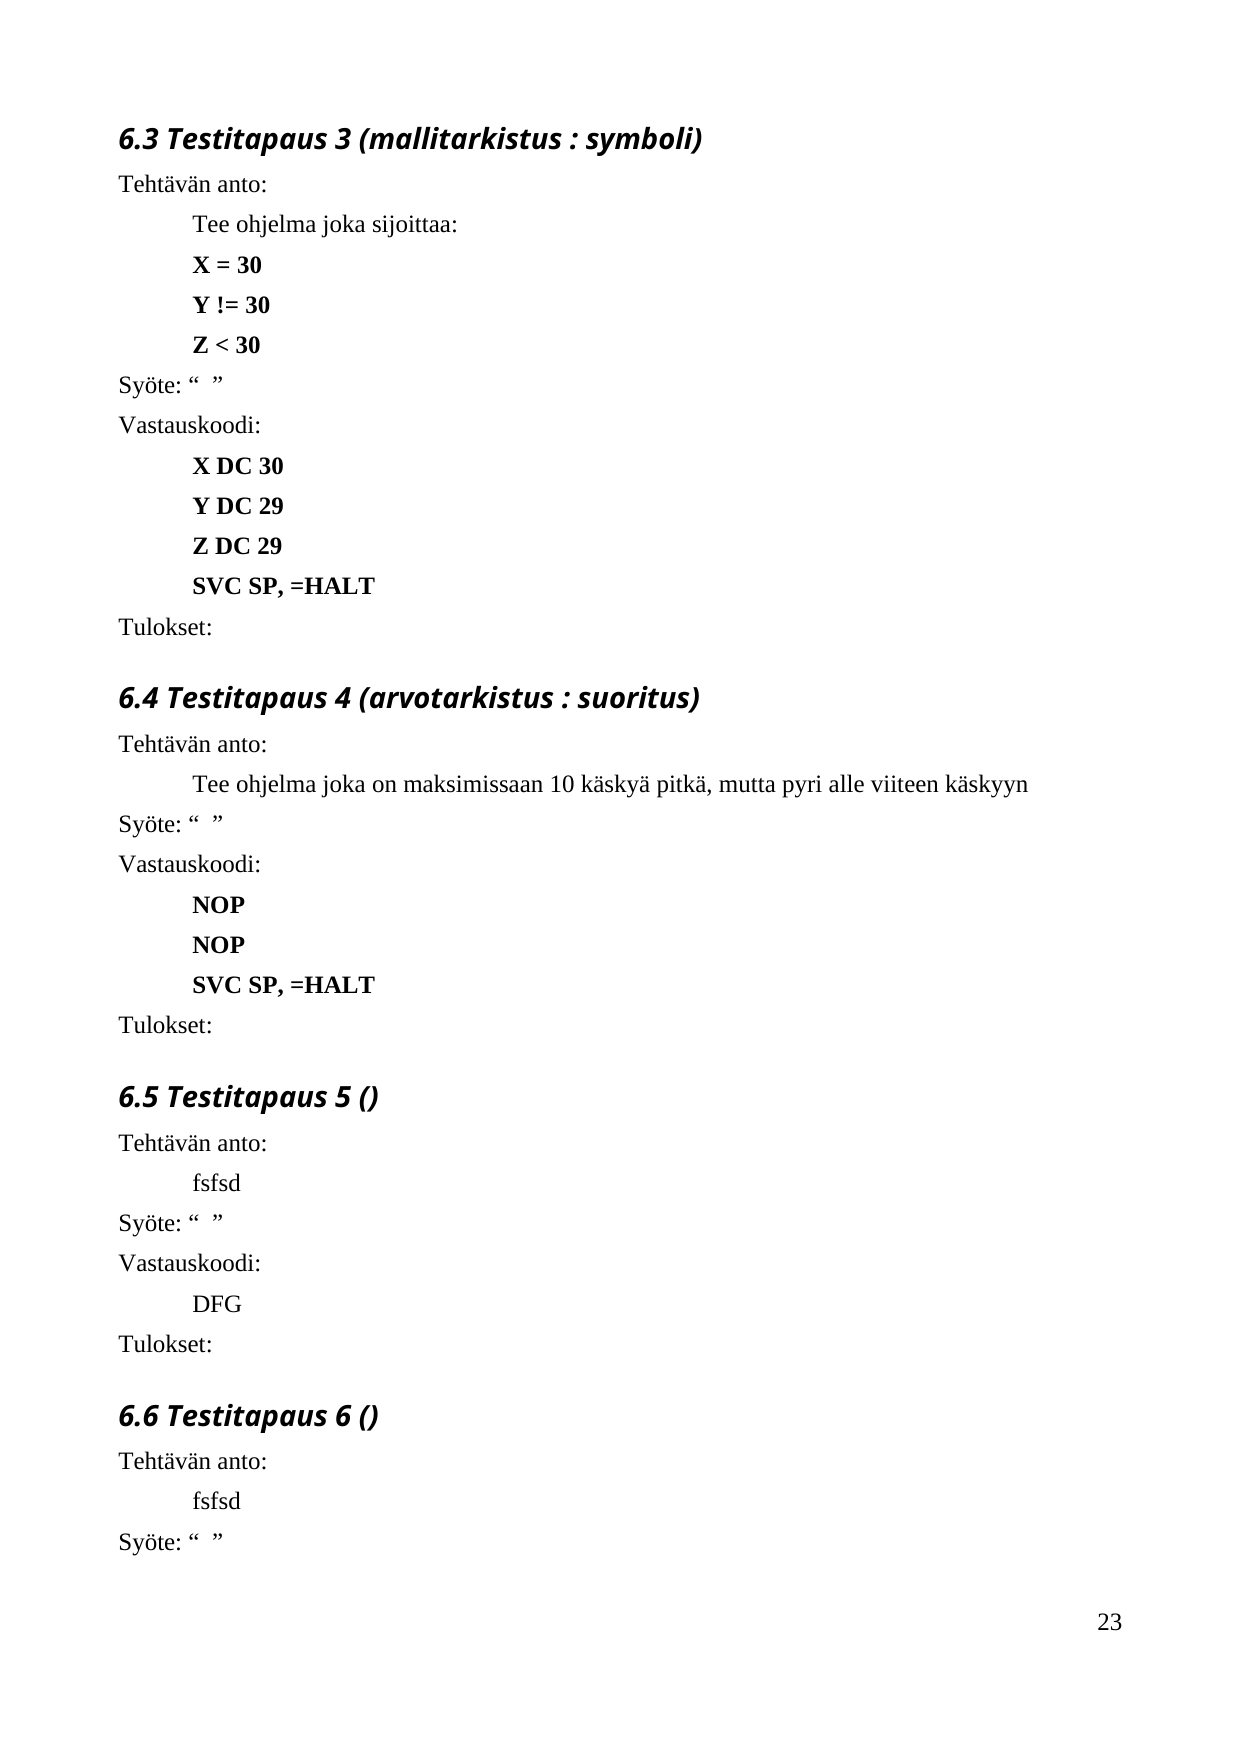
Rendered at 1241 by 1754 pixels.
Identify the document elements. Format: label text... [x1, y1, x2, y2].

text Z DC 29 [118, 532, 1122, 560]
text X DC 30 [118, 452, 1122, 479]
text NOP [118, 931, 1122, 959]
text fsfsd [118, 1169, 1122, 1197]
text DFG [118, 1290, 1122, 1317]
text Syöte: “ ” [118, 1209, 1122, 1237]
text fsfsd [118, 1487, 1122, 1515]
text Tulokset: [118, 613, 1122, 640]
subtitle 6.6 Testitapaus 6 () [118, 1395, 1122, 1435]
text Tulokset: [118, 1330, 1122, 1358]
subtitle 6.3 Testitapaus 3 (mallitarkistus : symboli) [118, 118, 1122, 158]
text Syöte: “ ” [118, 810, 1122, 838]
text SVC SP, =HALT [118, 971, 1122, 999]
text SVC SP, =HALT [118, 572, 1122, 600]
text Vastauskoodi: [118, 1249, 1122, 1277]
text Y != 30 [118, 291, 1122, 319]
text Syöte: “ ” [118, 1528, 1122, 1555]
text Vastauskoodi: [118, 851, 1122, 878]
text Tee ohjelma joka sijoittaa: [118, 211, 1122, 238]
text Tehtävän anto: [118, 1447, 1122, 1475]
text Tehtävän anto: [118, 170, 1122, 198]
text Tee ohjelma joka on maksimissaan 10 käskyä pitkä, mutta pyri alle viiteen käskyyn [118, 770, 1122, 798]
text Syöte: “ ” [118, 371, 1122, 399]
subtitle 6.4 Testitapaus 4 (arvotarkistus : suoritus) [118, 678, 1122, 717]
text NOP [118, 891, 1122, 918]
subtitle 6.5 Testitapaus 5 () [118, 1077, 1122, 1116]
text Vastauskoodi: [118, 412, 1122, 439]
text Tulokset: [118, 1011, 1122, 1039]
text Tehtävän anto: [118, 730, 1122, 758]
text Tehtävän anto: [118, 1129, 1122, 1157]
text X = 30 [118, 251, 1122, 278]
text Y DC 29 [118, 492, 1122, 520]
text Z < 30 [118, 331, 1122, 359]
